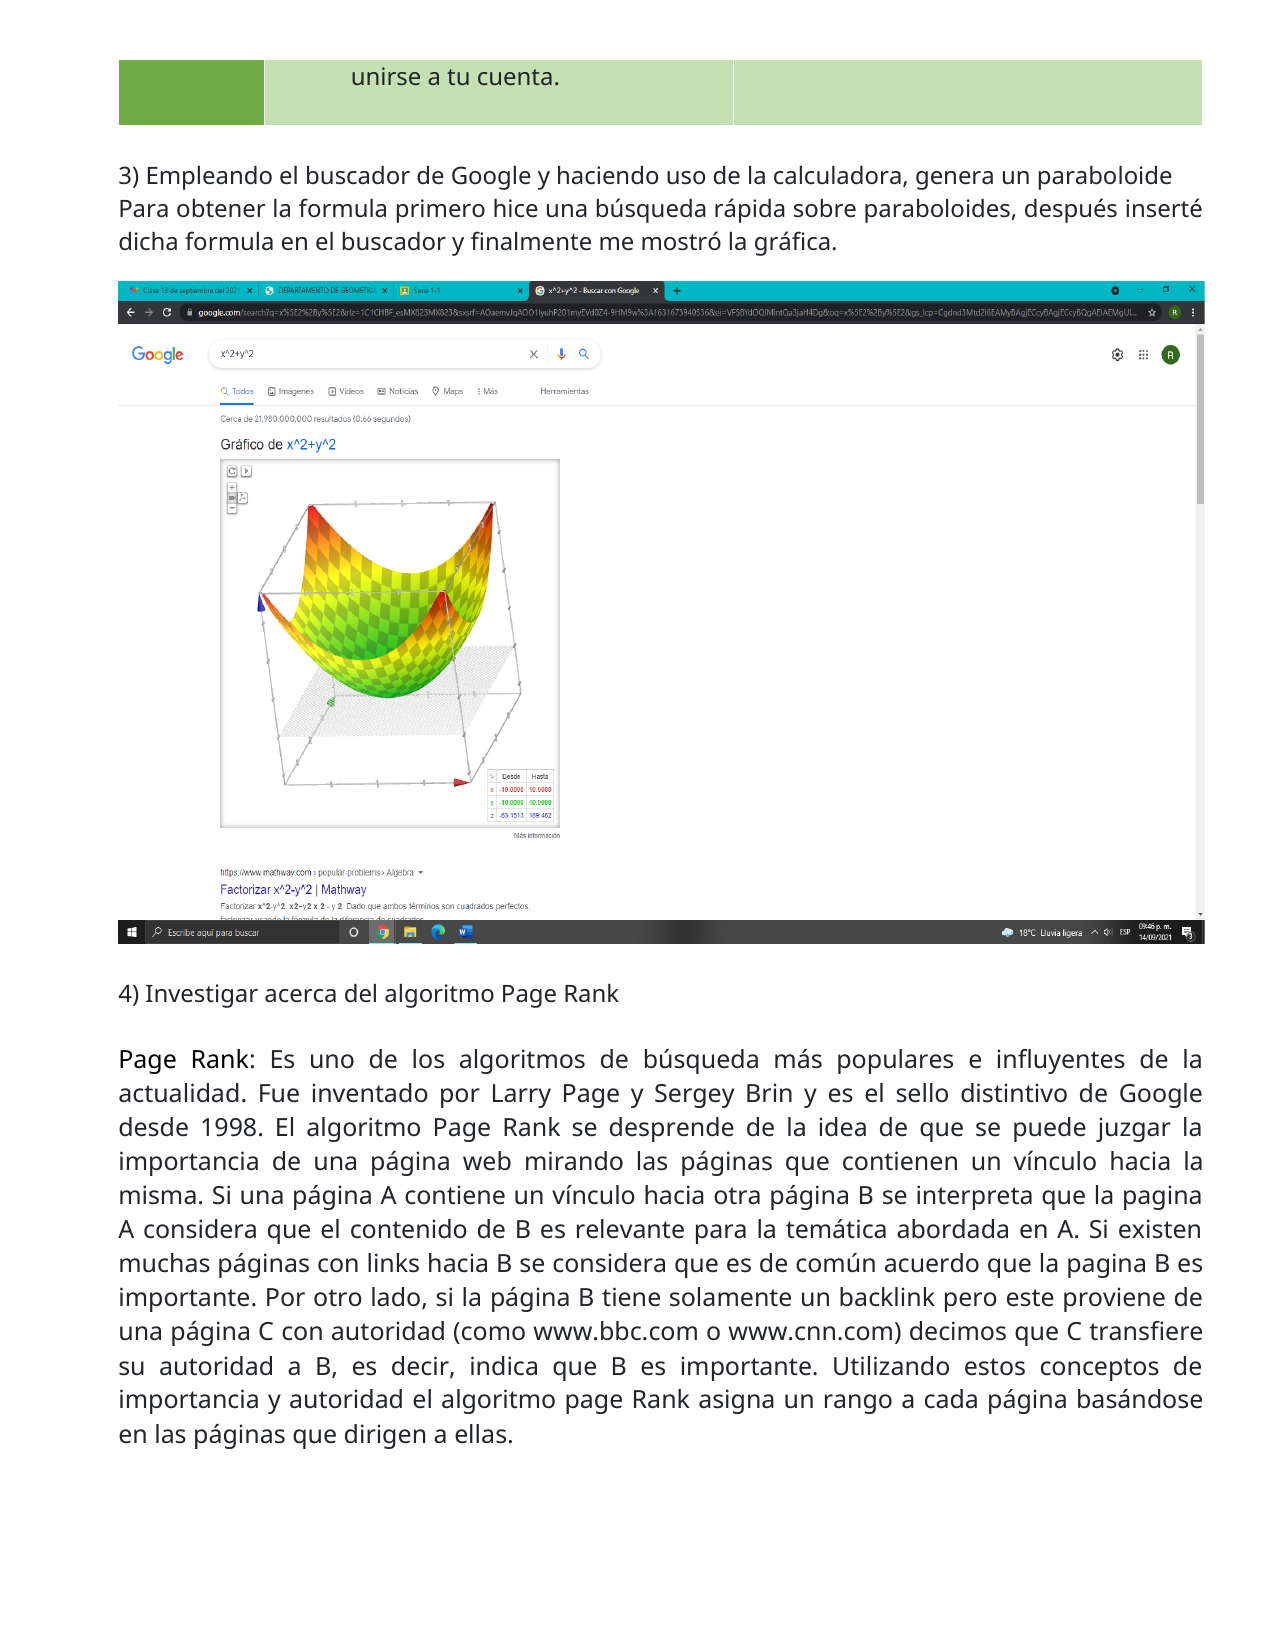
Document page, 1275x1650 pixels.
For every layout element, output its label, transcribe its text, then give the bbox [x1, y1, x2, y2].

table_cell [734, 60, 1202, 125]
table_cell unirse a tu cuenta. [265, 60, 733, 125]
text 4) Investigar acerca del algoritmo Page Rank [118, 976, 1205, 1009]
table_cell [119, 60, 264, 125]
text Para obtener la formula primero hice una búsqueda rápida sobre paraboloides, después inserté dicha formula en el buscador y finalmente me mostró la gráfica. [118, 192, 1205, 257]
text Page Rank: Es uno de los algoritmos de búsqueda más populares e influyentes de la actualidad. Fue inventado por Larry Page y Sergey Brin y es el sello distintivo de Google desde 1998. El algoritmo Page Rank se desprende de la idea de que se puede juzgar la importancia de una página web mirando las páginas que contienen un vínculo hacia la misma. Si una página A contiene un vínculo hacia otra página B se interpreta que la pagina A considera que el contenido de B es relevante para la temática abordada en A. Si existen muchas páginas con links hacia B se considera que es de común acuerdo que la pagina B es importante. Por otro lado, si la página B tiene solamente un backlink pero este proviene de una página C con autoridad (como www.bbc.com o www.cnn.com) decimos que C transfiere su autoridad a B, es decir, indica que B es importante. Utilizando estos conceptos de importancia y autoridad el algoritmo page Rank asigna un rango a cada página basándose en las páginas que dirigen a ellas. [118, 1042, 1205, 1450]
text 3) Empleando el buscador de Google y haciendo uso de la calculadora, genera un paraboloide [118, 159, 1205, 192]
